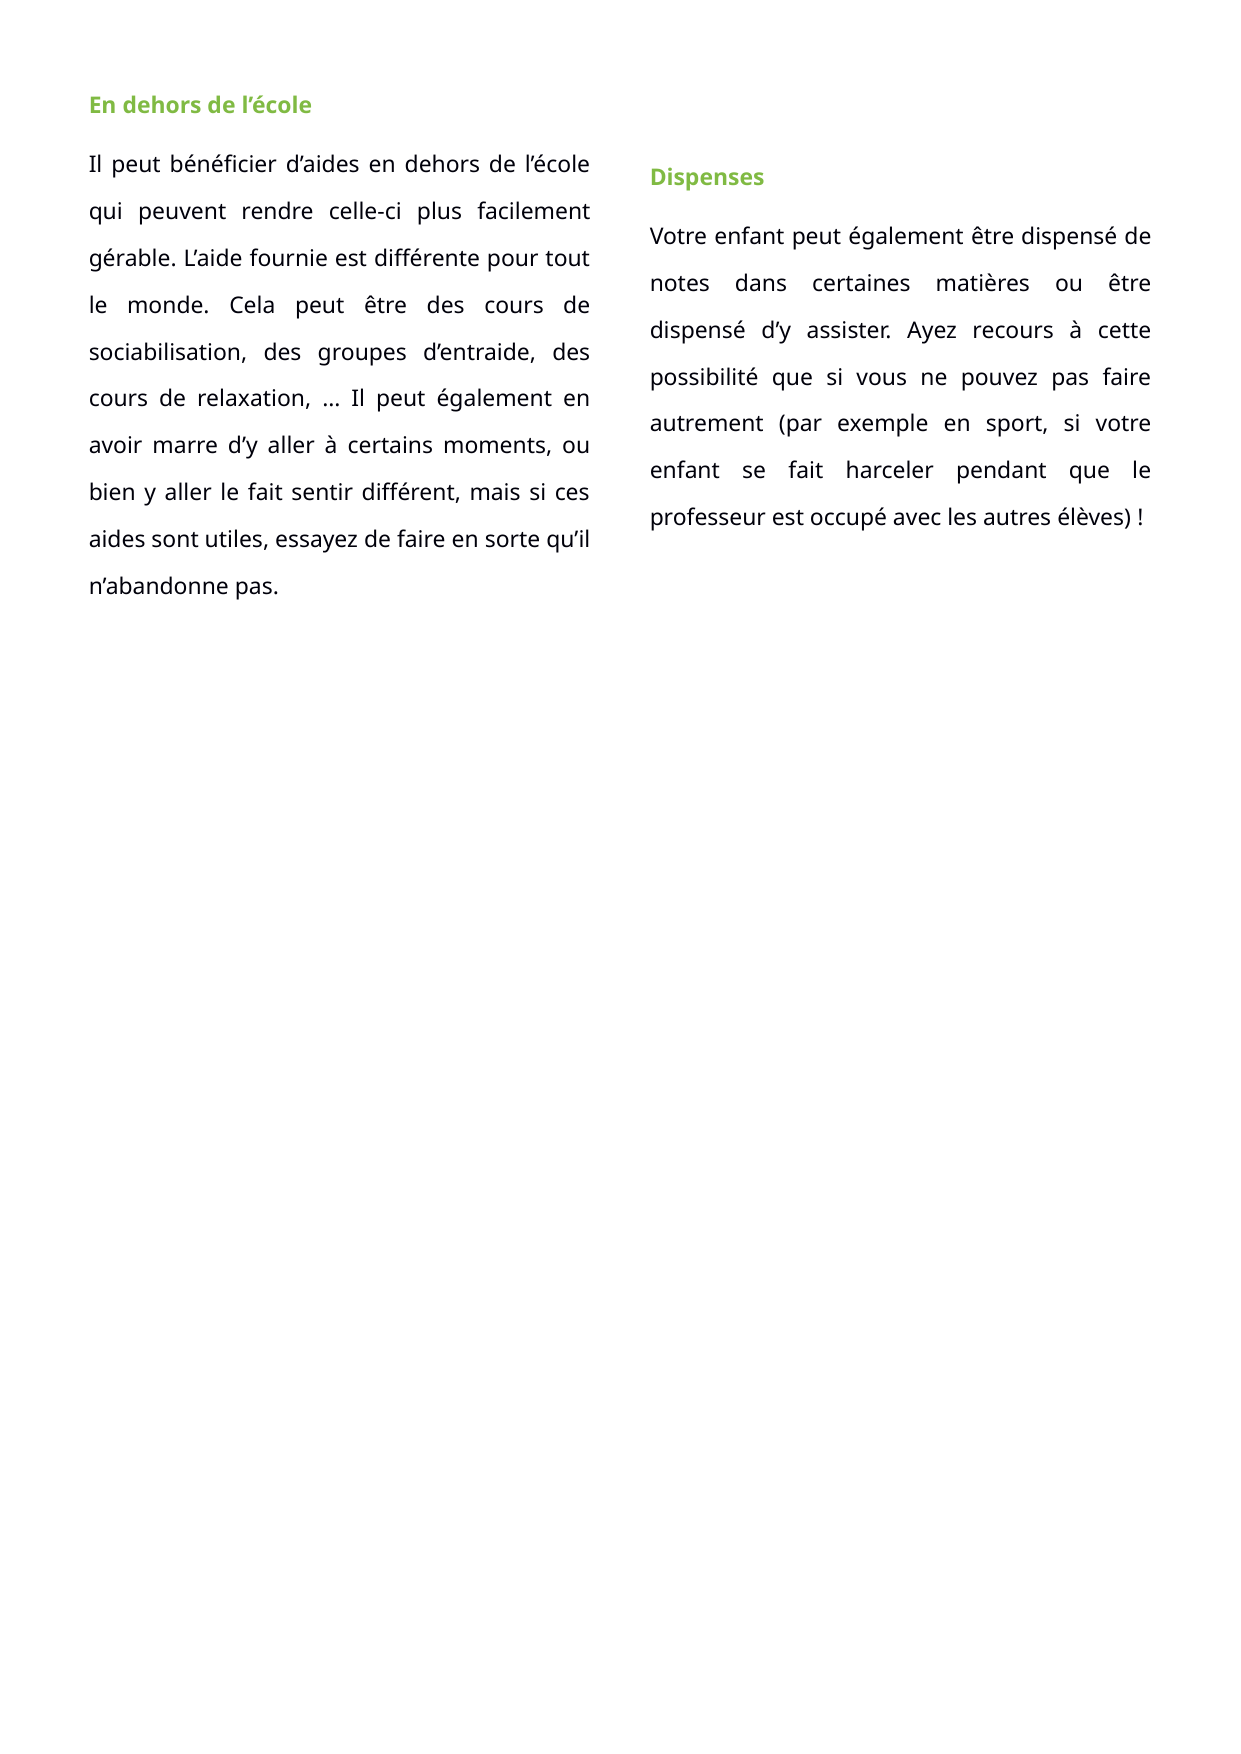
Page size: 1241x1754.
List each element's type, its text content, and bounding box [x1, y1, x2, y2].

subtitle Dispenses [649, 160, 1152, 192]
text Votre enfant peut également être dispensé de notes dans certaines matières ou être dispensé d’y assister. Ayez recours à cette possibilité que si vous ne pouvez pas faire autrement (par exemple en sport, si votre enfant se fait harceler pendant que le professeur est occupé avec les autres élèves) ! [649, 220, 1152, 532]
text Il peut bénéficier d’aides en dehors de l’école qui peuvent rendre celle-ci plus facilement gérable. L’aide fournie est différente pour tout le monde. Cela peut être des cours de sociabilisation, des groupes d’entraide, des cours de relaxation, … Il peut également en avoir marre d’y aller à certains moments, ou bien y aller le fait sentir différent, mais si ces aides sont utiles, essayez de faire en sorte qu’il n’abandonne pas. [88, 148, 591, 601]
subtitle En dehors de l’école [88, 88, 591, 120]
